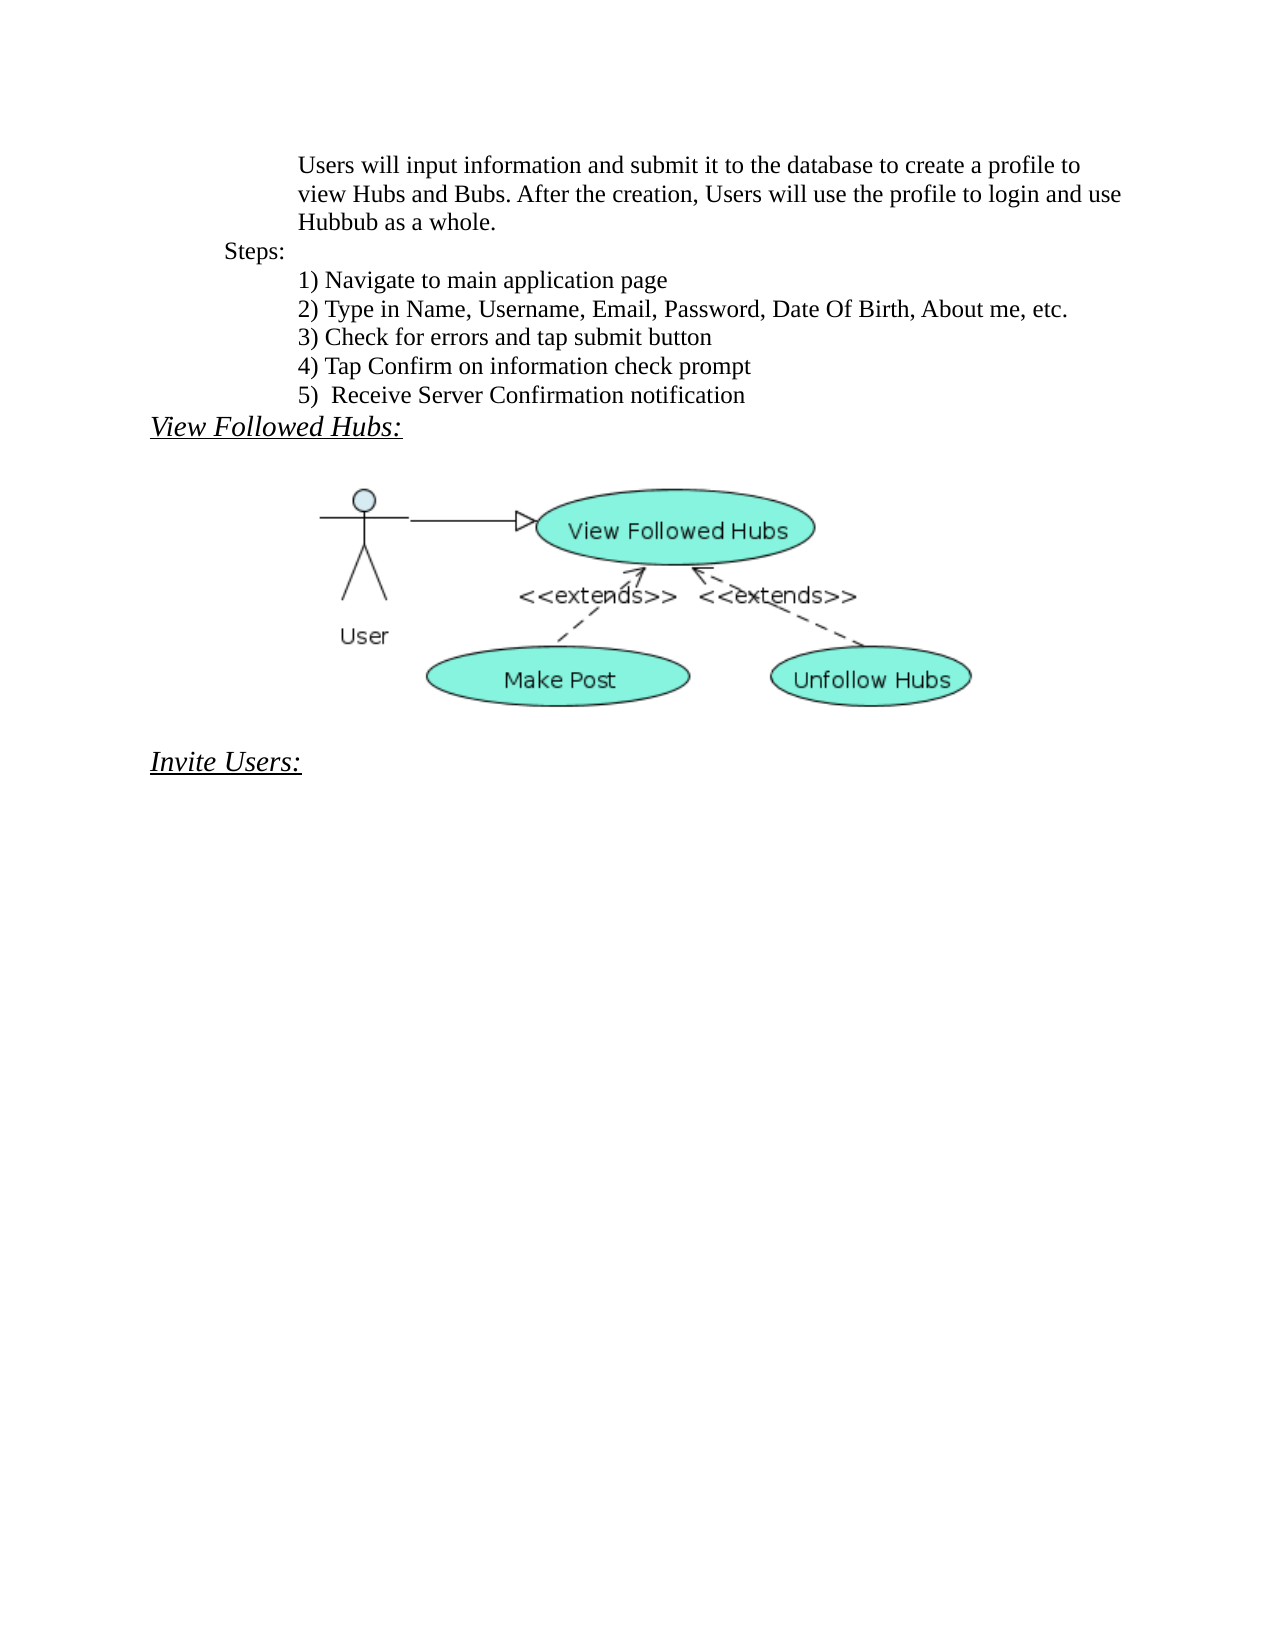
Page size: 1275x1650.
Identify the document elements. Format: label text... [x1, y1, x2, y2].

text Invite Users: [150, 744, 1125, 778]
text 2) Type in Name, Username, Email, Password, Date Of Birth, About me, etc. [150, 294, 1125, 322]
text 3) Check for errors and tap submit button [150, 322, 1125, 351]
text View Followed Hubs: [150, 409, 1125, 442]
text Users will input information and submit it to the database to create a profile to view Hubs and Bubs. After the creation, Users will use the profile to login and use Hubbub as a whole. [150, 150, 1125, 236]
text Steps: [150, 236, 1125, 265]
text 5) Receive Server Confirmation notification [150, 380, 1125, 409]
picture [270, 442, 1005, 740]
text 1) Navigate to main application page [150, 265, 1125, 294]
text 4) Tap Confirm on information check prompt [150, 351, 1125, 380]
